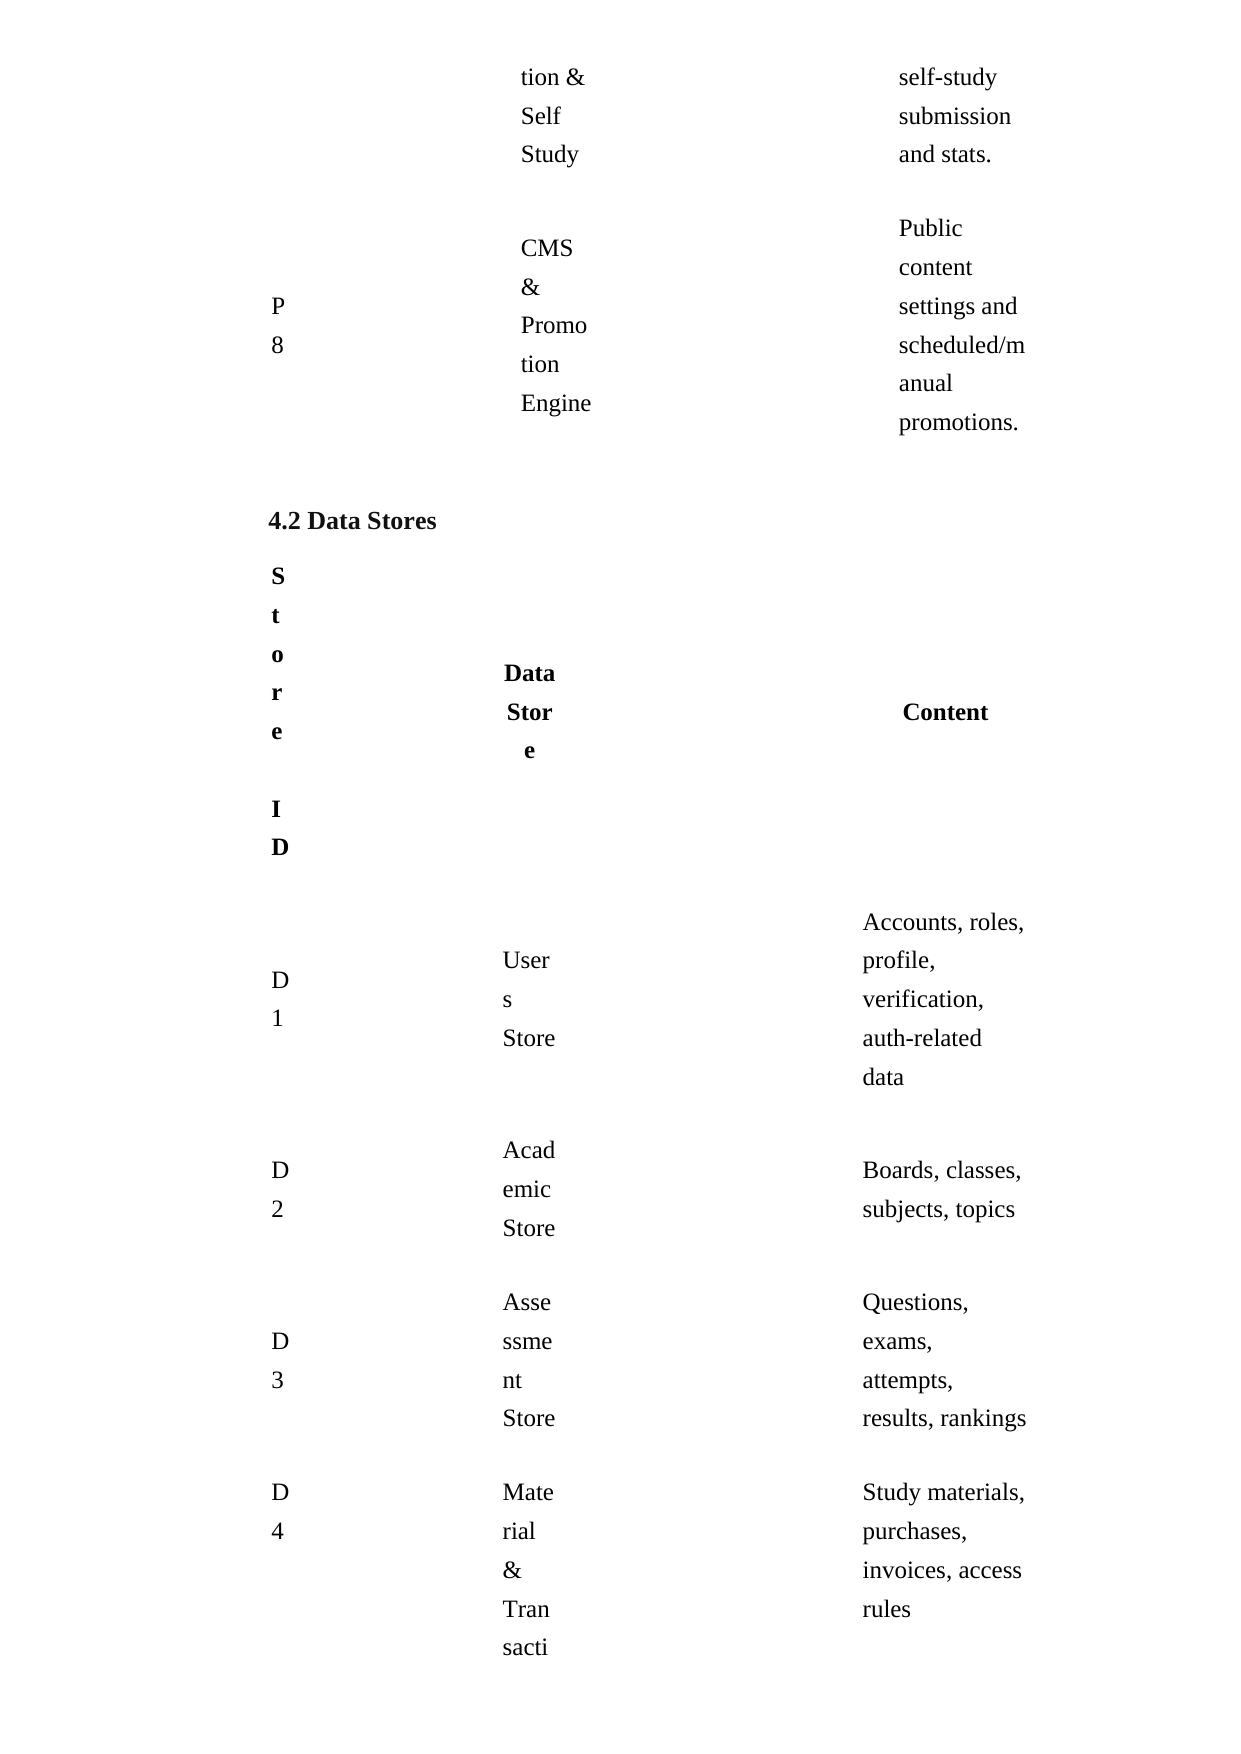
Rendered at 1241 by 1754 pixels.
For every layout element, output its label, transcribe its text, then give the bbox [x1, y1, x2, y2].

table_cell Users Store [350, 904, 709, 1133]
table_cell Academic Store [350, 1133, 709, 1284]
subtitle 4.2 Data Stores [268, 505, 1031, 535]
table_cell Public content settings and scheduled/manual promotions. [746, 211, 1181, 478]
table_cell Boards, classes, subjects, topics [710, 1133, 1181, 1284]
table_cell D4 [118, 1475, 349, 1665]
table_cell D1 [118, 904, 349, 1133]
table_cell Accounts, roles, profile, verification, auth-related data [710, 904, 1181, 1133]
table_cell D3 [118, 1284, 349, 1474]
table_cell CMS & Promotion Engine [368, 211, 746, 478]
table_header Content [710, 558, 1181, 904]
table_cell Questions, exams, attempts, results, rankings [710, 1284, 1181, 1474]
table_cell P8 [118, 211, 368, 478]
table_cell D2 [118, 1133, 349, 1284]
table_cell Material & Transacti [350, 1475, 709, 1665]
table_cell tion & Self Study [368, 59, 746, 211]
table_header Data Store [350, 558, 709, 904]
table_cell Study materials, purchases, invoices, access rules [710, 1475, 1181, 1665]
table_cell Assessment Store [350, 1284, 709, 1474]
table_cell self-study submission and stats. [746, 59, 1181, 211]
table_cell [118, 59, 368, 211]
table_header Store ID [118, 558, 349, 904]
